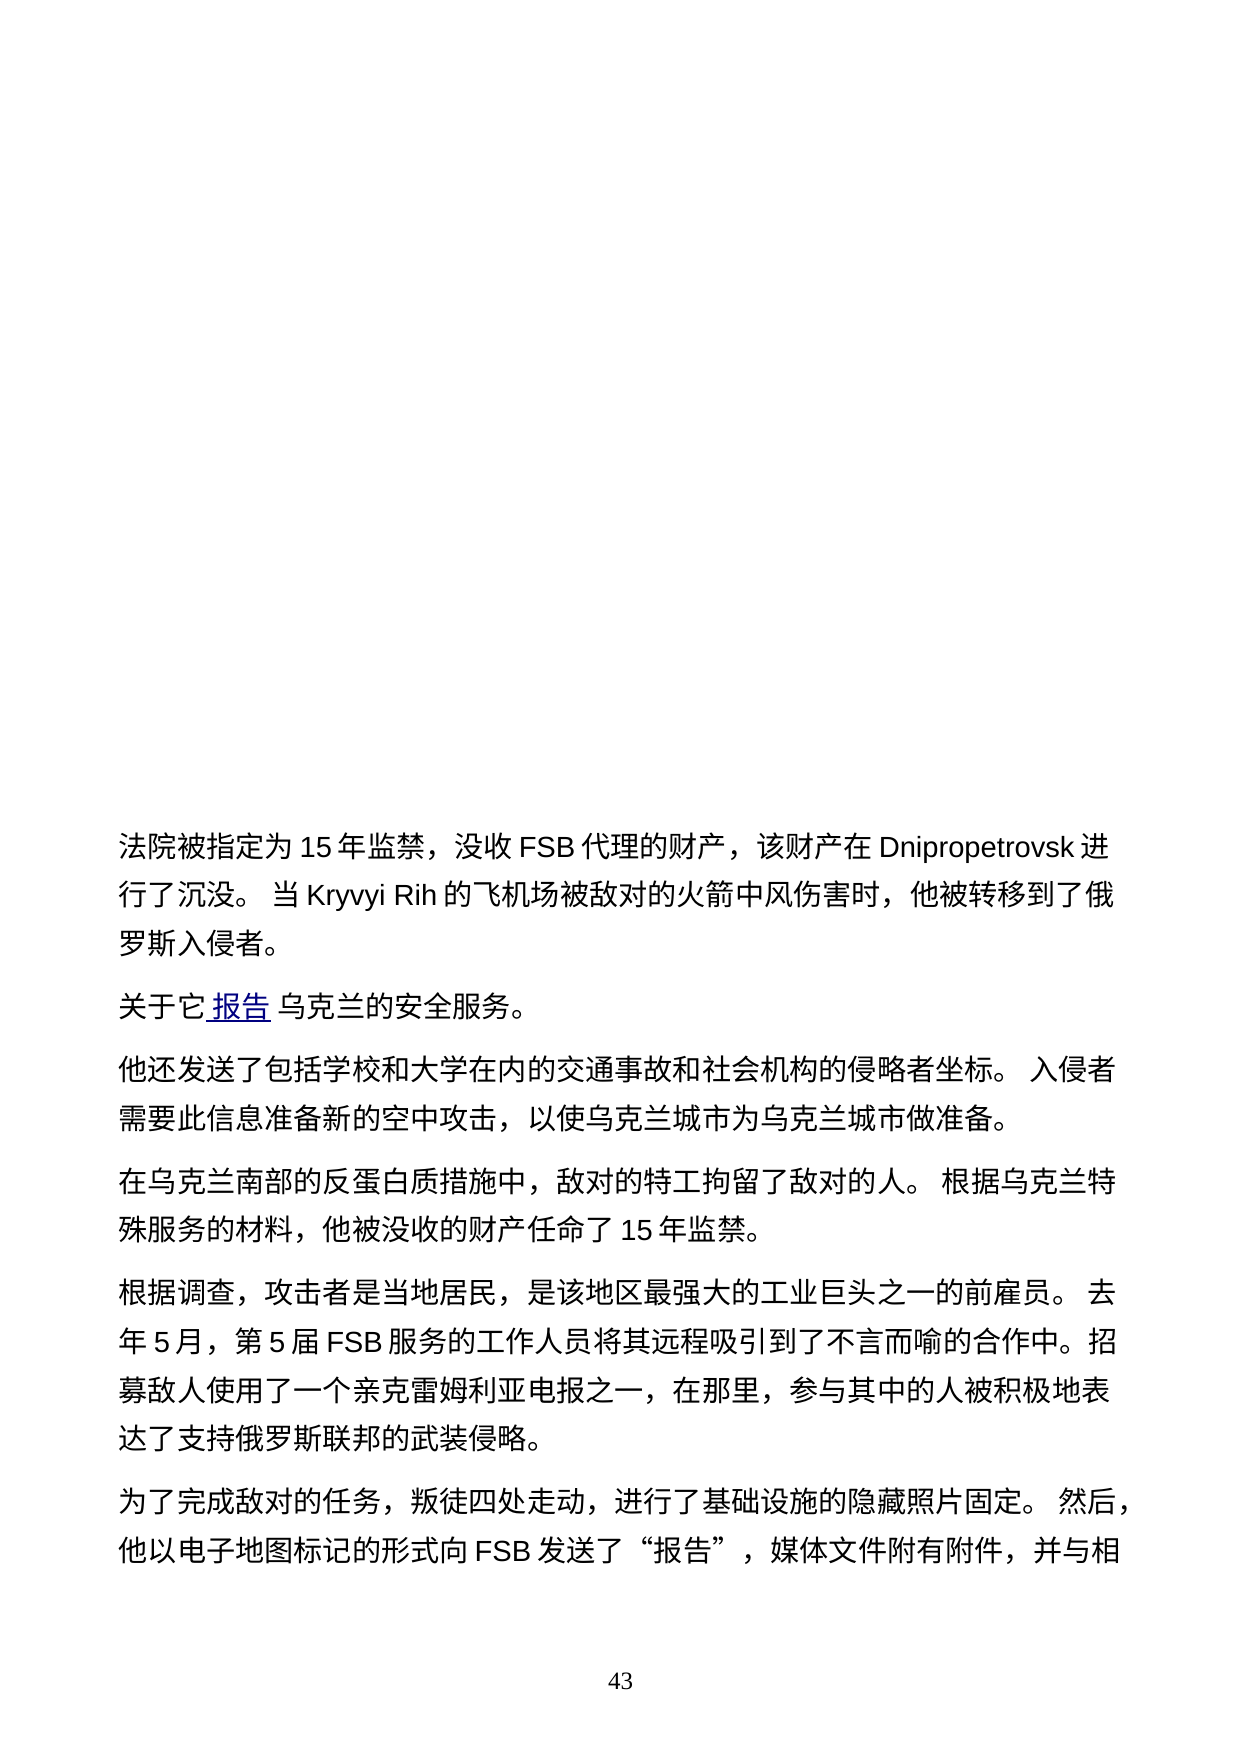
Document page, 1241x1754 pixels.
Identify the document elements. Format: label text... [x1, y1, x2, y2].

text 在乌克兰南部的反蛋白质措施中，敌对的特工拘留了敌对的人。 根据乌克兰特殊服务的材料，他被没收的财产任命了15年监禁。 [118, 1158, 1122, 1249]
text 他还发送了包括学校和大学在内的交通事故和社会机构的侵略者坐标。 入侵者需要此信息准备新的空中攻击，以使乌克兰城市为乌克兰城市做准备。 [118, 1047, 1122, 1137]
text 为了完成敌对的任务，叛徒四处走动，进行了基础设施的隐藏照片固定。 然后，他以电子地图标记的形式向FSB发送了“报告”，媒体文件附有附件，并与相邻区域的物体的详细动力进行了详细的动力。 在搜索过程中，攻击者以与侵略者的往来证明了手机。 [118, 1479, 1122, 1569]
text 法院被指定为15年监禁，没收FSB代理的财产，该财产在Dnipropetrovsk进行了沉没。 当Kryvyi Rih的飞机场被敌对的火箭中风伤害时，他被转移到了俄罗斯入侵者。 [118, 118, 1122, 963]
text 关于它 报告 乌克兰的安全服务。 [118, 983, 1122, 1026]
text 根据调查，攻击者是当地居民，是该地区最强大的工业巨头之一的前雇员。 去年5月，第5届FSB服务的工作人员将其远程吸引到了不言而喻的合作中。招募敌人使用了一个亲克雷姆利亚电报之一，在那里，参与其中的人被积极地表达了支持俄罗斯联邦的武装侵略。 [118, 1270, 1122, 1458]
